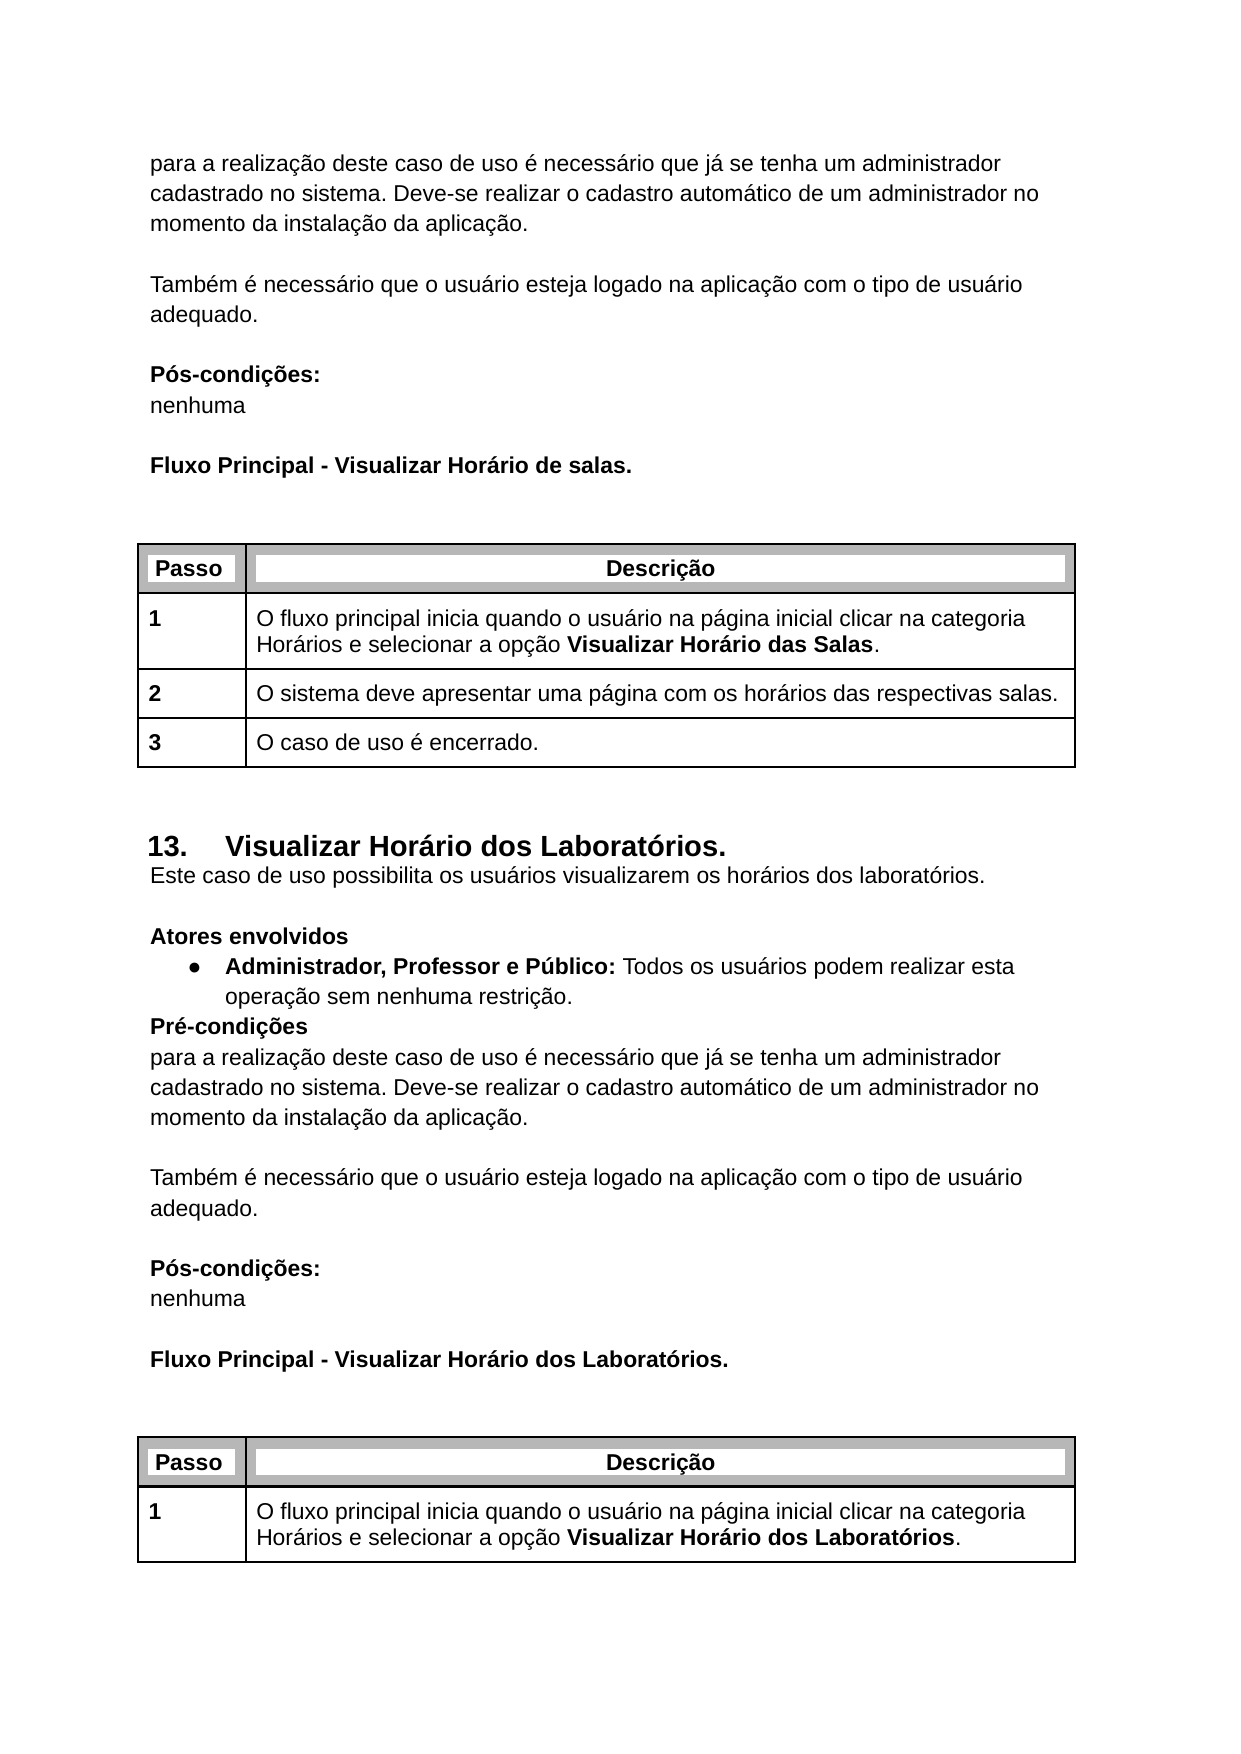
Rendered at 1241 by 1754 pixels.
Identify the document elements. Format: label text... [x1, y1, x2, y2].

text nenhuma [150, 392, 1090, 418]
text Este caso de uso possibilita os usuários visualizarem os horários dos laboratórios. [150, 862, 1090, 888]
list Administrador, Professor e Público: Todos os usuários podem realizar esta operação sem nenhuma restrição. [187, 953, 1090, 1009]
text Também é necessário que o usuário esteja logado na aplicação com o tipo de usuário adequado. [150, 271, 1090, 327]
table_header Descrição [247, 545, 1074, 592]
subtitle Visualizar Horário dos Laboratórios. [187, 829, 1090, 862]
table_cell 3 [139, 719, 245, 766]
table_cell O fluxo principal inicia quando o usuário na página inicial clicar na categoria Horários e selecionar a opção Visualizar Horário dos Laboratórios. [247, 1488, 1074, 1561]
text Pós-condições: [150, 1255, 1090, 1281]
text Pré-condições [150, 1013, 1090, 1039]
text nenhuma [150, 1285, 1090, 1311]
text Pós-condições: [150, 361, 1090, 388]
table_header Descrição [247, 1438, 1074, 1485]
text Atores envolvidos [150, 923, 1090, 949]
table_cell 2 [139, 670, 245, 717]
table_header Passo [139, 545, 245, 592]
text Fluxo Principal - Visualizar Horário de salas. [150, 452, 1090, 478]
table_cell O caso de uso é encerrado. [247, 719, 1074, 766]
table_header Passo [139, 1438, 245, 1485]
table_cell 1 [139, 594, 245, 668]
text Fluxo Principal - Visualizar Horário dos Laboratórios. [150, 1346, 1090, 1372]
table_cell O fluxo principal inicia quando o usuário na página inicial clicar na categoria Horários e selecionar a opção Visualizar Horário das Salas. [247, 594, 1074, 668]
text Também é necessário que o usuário esteja logado na aplicação com o tipo de usuário adequado. [150, 1164, 1090, 1221]
table_cell 1 [139, 1488, 245, 1561]
text para a realização deste caso de uso é necessário que já se tenha um administrador cadastrado no sistema. Deve-se realizar o cadastro automático de um administrador no momento da instalação da aplicação. [150, 150, 1090, 237]
table_cell O sistema deve apresentar uma página com os horários das respectivas salas. [247, 670, 1074, 717]
text para a realização deste caso de uso é necessário que já se tenha um administrador cadastrado no sistema. Deve-se realizar o cadastro automático de um administrador no momento da instalação da aplicação. [150, 1043, 1090, 1130]
